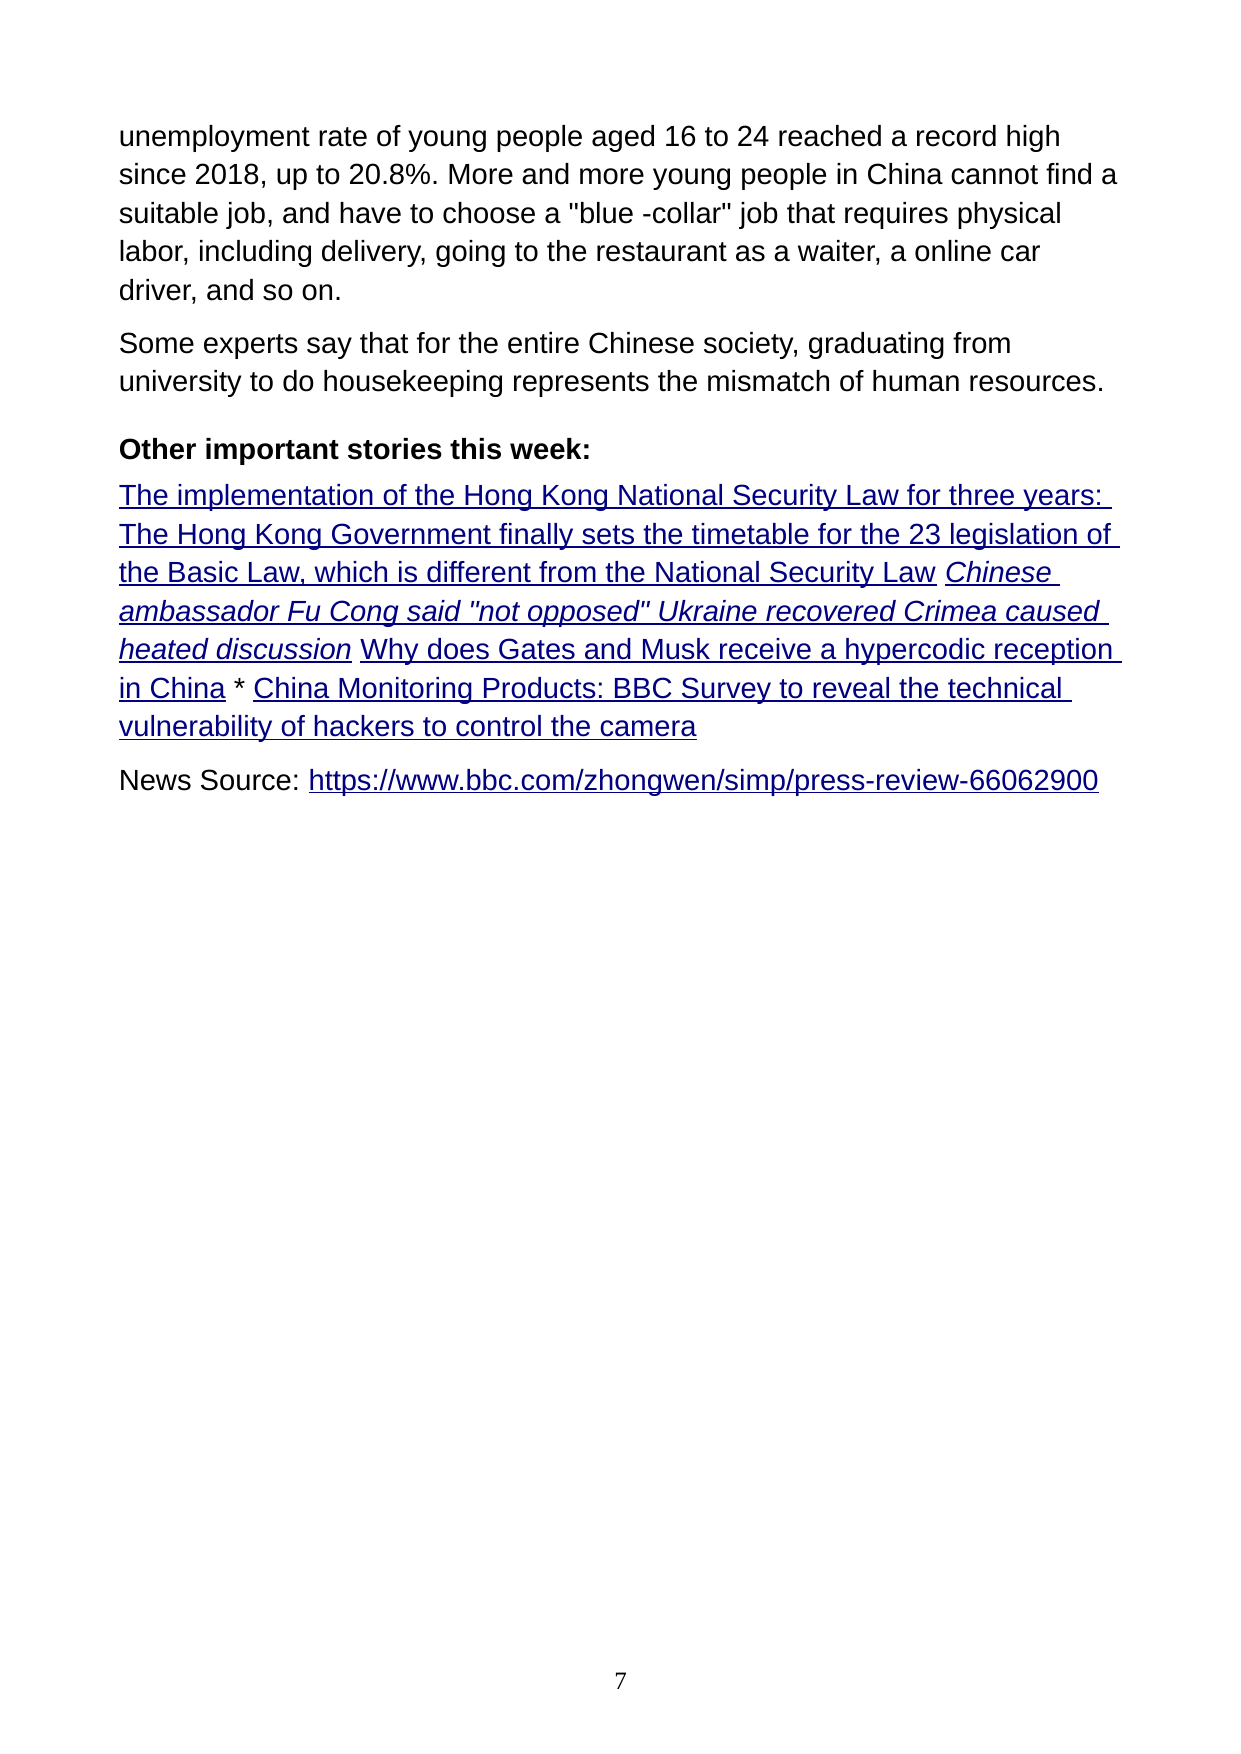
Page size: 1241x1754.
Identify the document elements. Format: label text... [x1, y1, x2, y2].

text Some experts say that for the entire Chinese society, graduating from university to do housekeeping represents the mismatch of human resources. [118, 326, 1122, 398]
text The implementation of the Hong Kong National Security Law for three years: The Hong Kong Government finally sets the timetable for the 23 legislation of the Basic Law, which is different from the National Security Law Chinese ambassador Fu Cong said "not opposed" Ukraine recovered Crimea caused heated discussion Why does Gates and Musk receive a hypercodic reception in China * China Monitoring Products: BBC Survey to reveal the technical vulnerability of hackers to control the camera [118, 478, 1122, 743]
text News Source: https://www.bbc.com/zhongwen/simp/press-review-66062900 [118, 762, 1122, 796]
text unemployment rate of young people aged 16 to 24 reached a record high since 2018, up to 20.8%. More and more young people in China cannot find a suitable job, and have to choose a "blue -collar" job that requires physical labor, including delivery, going to the restaurant as a waiter, a online car driver, and so on. [118, 118, 1122, 306]
subtitle Other important stories this week: [118, 432, 1122, 466]
